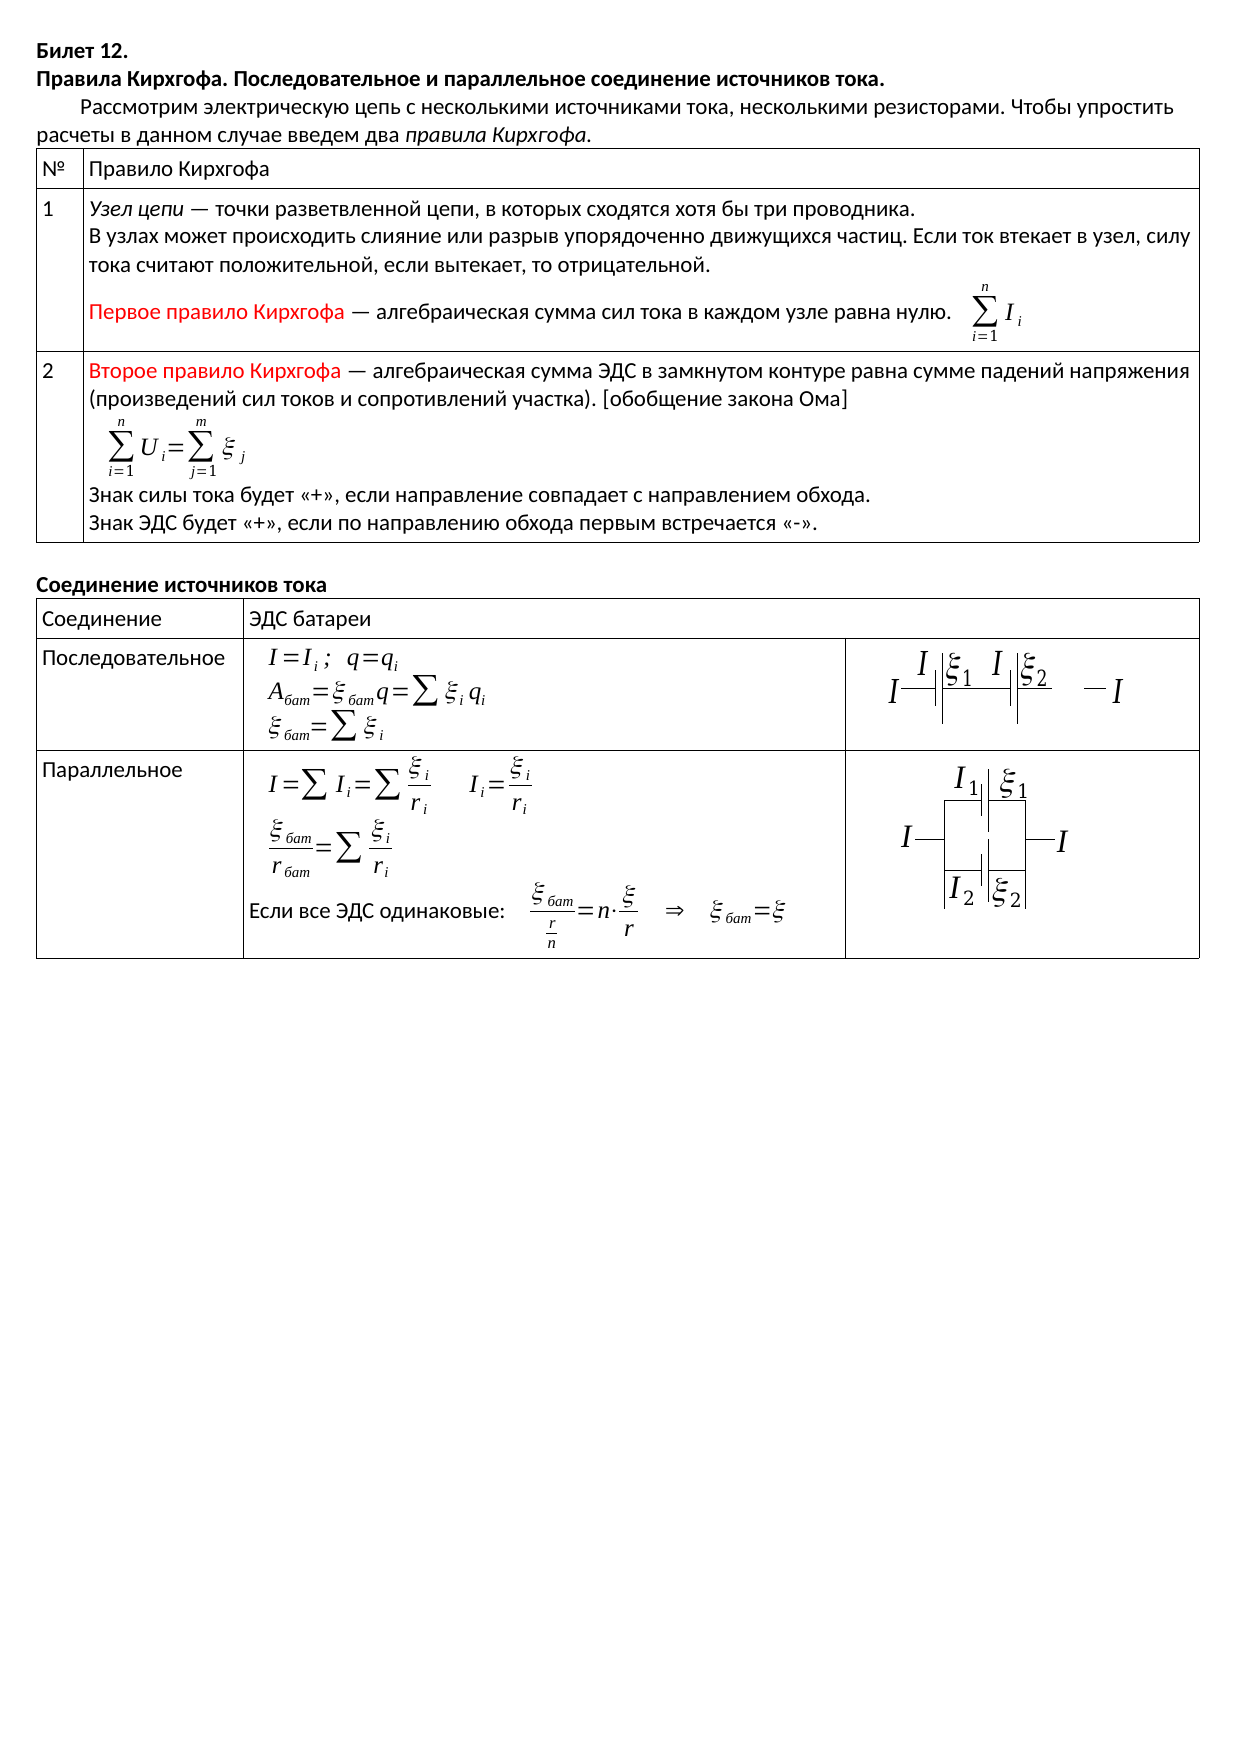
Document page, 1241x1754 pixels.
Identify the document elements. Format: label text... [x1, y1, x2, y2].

table_cell 1 [37, 189, 83, 351]
table_cell [846, 639, 1199, 749]
table_cell [244, 639, 845, 749]
text Соединение источников тока [36, 570, 1199, 598]
table_header Правило Кирхгофа [84, 149, 1199, 188]
table_header № [37, 149, 83, 188]
table_header ЭДС батареи [244, 599, 1199, 637]
table_cell Узел цепи — точки разветвленной цепи, в которых сходятся хотя бы три проводника. В узлах может происходить слияние или разрыв упорядоченно движущихся частиц. Если ток втекает в узел, силу тока считают положительной, если вытекает, то отрицательной. Первое правило Кирхгофа — алгебраическая сумма сил тока в каждом узле равна нулю. [84, 189, 1199, 351]
table_cell [846, 751, 1199, 958]
table_cell 2 [37, 352, 83, 542]
text Рассмотрим электрическую цепь с несколькими источниками тока, несколькими резисторами. Чтобы упростить расчеты в данном случае введем два правила Кирхгофа. [36, 92, 1199, 148]
table_header Соединение [37, 599, 243, 637]
text Правила Кирхгофа. Последовательное и параллельное соединение источников тока. [36, 64, 1199, 92]
table_cell Параллельное [37, 751, 243, 958]
table_cell Если все ЭДС одинаковые: [244, 751, 845, 958]
text Билет 12. [36, 36, 1199, 64]
table_cell Второе правило Кирхгофа — алгебраическая сумма ЭДС в замкнутом контуре равна сумме падений напряжения (произведений сил токов и сопротивлений участка). [обобщение закона Ома] Знак силы тока будет «+», если направление совпадает с направлением обхода. Знак ЭДС будет «+», если по направлению обхода первым встречается «-». [84, 352, 1199, 542]
table_cell Последовательное [37, 639, 243, 749]
